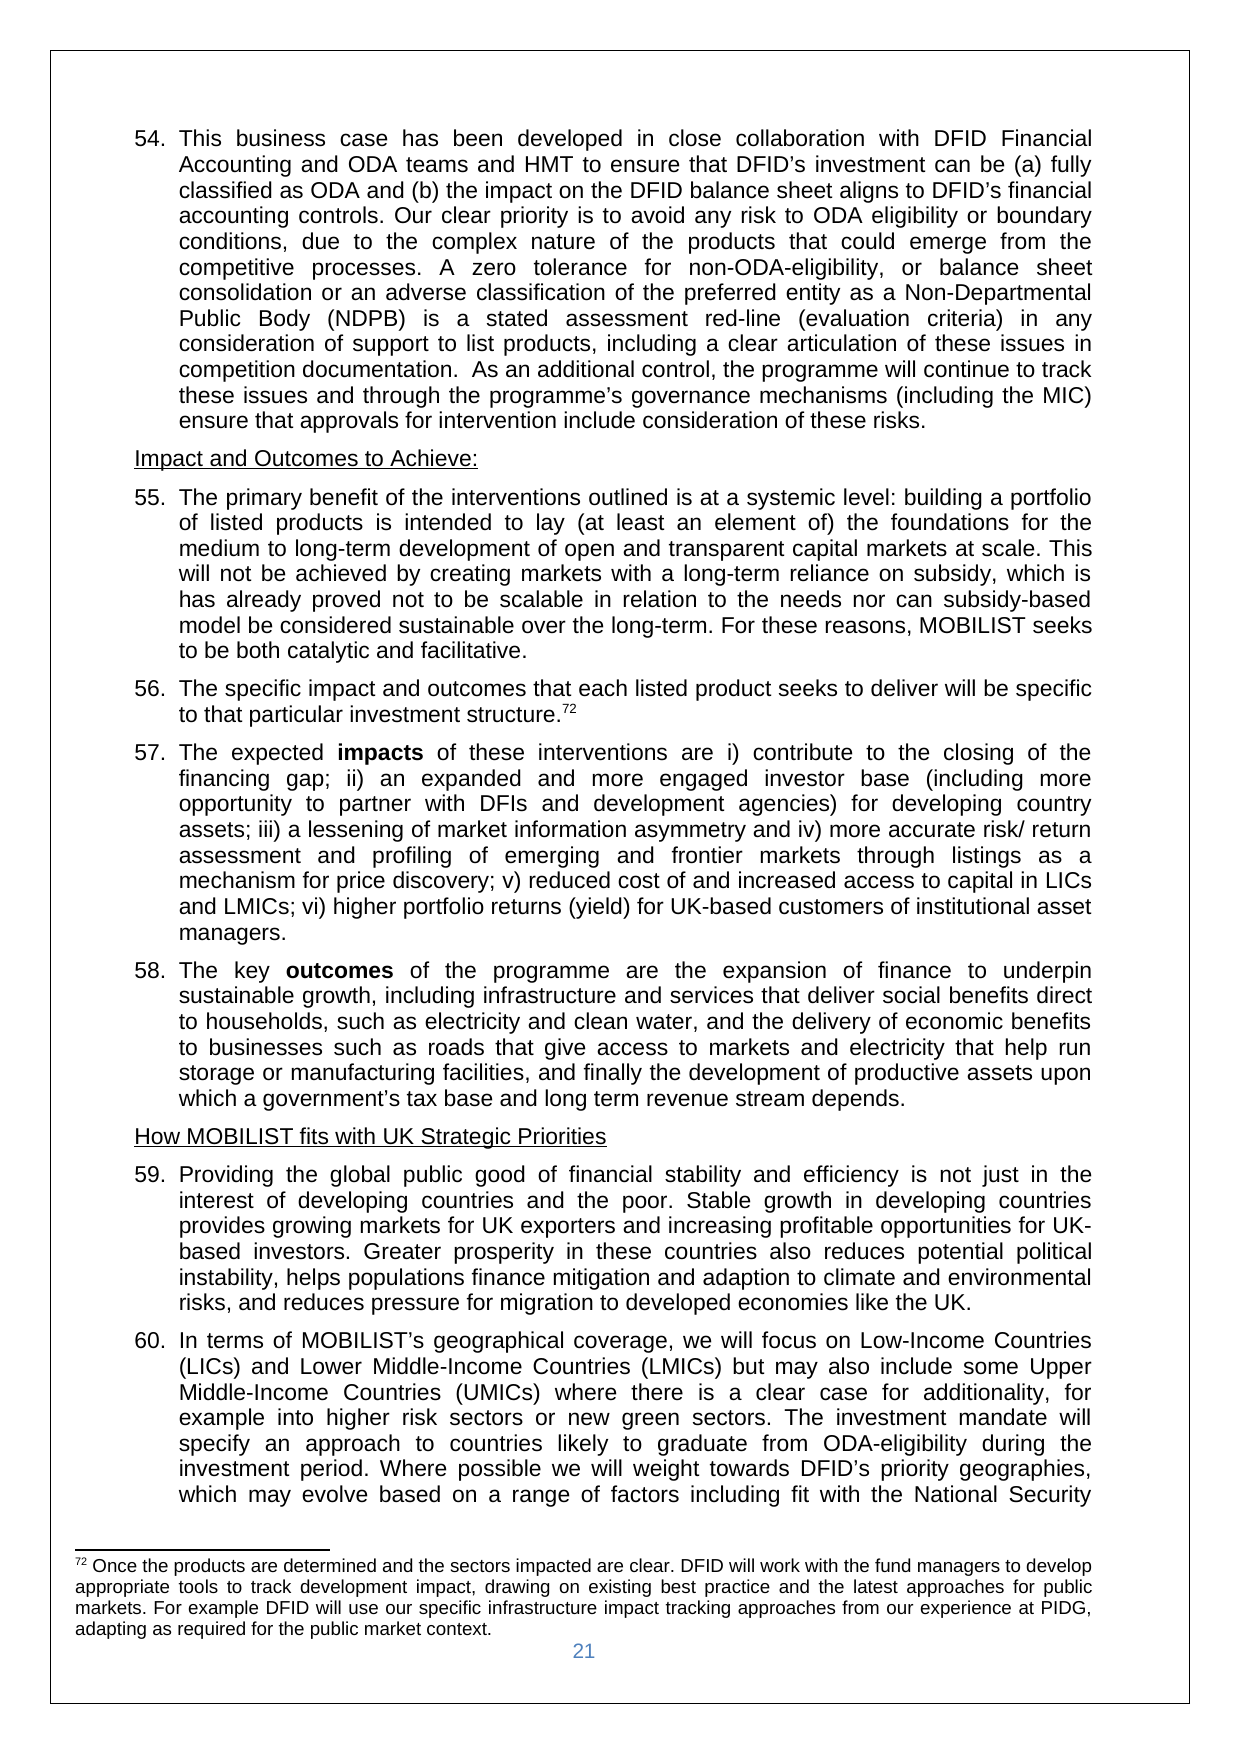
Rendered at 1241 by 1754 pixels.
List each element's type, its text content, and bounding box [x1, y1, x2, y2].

list In terms of MOBILIST’s geographical coverage, we will focus on Low-Income Countries (LICs) and Lower Middle-Income Countries (LMICs) but may also include some Upper Middle-Income Countries (UMICs) where there is a clear case for additionality, for example into higher risk sectors or new green sectors. The investment mandate will specify an approach to countries likely to graduate from ODA-eligibility during the investment period. Where possible we will weight towards DFID’s priority geographies, which may evolve based on a range of factors including fit with the National Security [134, 1328, 1093, 1507]
list Once the products are determined and the sectors impacted are clear. DFID will work with the fund managers to develop appropriate tools to track development impact, drawing on existing best practice and the latest approaches for public markets. For example DFID will use our specific infrastructure impact tracking approaches from our experience at PIDG, adapting as required for the public market context. [75, 1556, 1093, 1640]
text How MOBILIST fits with UK Strategic Priorities [75, 1123, 1093, 1149]
list The expected impacts of these interventions are i) contribute to the closing of the financing gap; ii) an expanded and more engaged investor base (including more opportunity to partner with DFIs and development agencies) for developing country assets; iii) a lessening of market information asymmetry and iv) more accurate risk/ return assessment and profiling of emerging and frontier markets through listings as a mechanism for price discovery; v) reduced cost of and increased access to capital in LICs and LMICs; vi) higher portfolio returns (yield) for UK-based customers of institutional asset managers. [134, 740, 1093, 945]
list The primary benefit of the interventions outlined is at a systemic level: building a portfolio of listed products is intended to lay (at least an element of) the foundations for the medium to long-term development of open and transparent capital markets at scale. This will not be achieved by creating markets with a long-term reliance on subsidy, which is has already proved not to be scalable in relation to the needs nor can subsidy-based model be considered sustainable over the long-term. For these reasons, MOBILIST seeks to be both catalytic and facilitative. [134, 484, 1093, 663]
list The key outcomes of the programme are the expansion of finance to underpin sustainable growth, including infrastructure and services that deliver social benefits direct to households, such as electricity and clean water, and the delivery of economic benefits to businesses such as roads that give access to markets and electricity that help run storage or manufacturing facilities, and finally the development of productive assets upon which a government’s tax base and long term revenue stream depends. [134, 957, 1093, 1111]
text Impact and Outcomes to Achieve: [75, 446, 1093, 472]
list The specific impact and outcomes that each listed product seeks to deliver will be specific to that particular investment structure. [134, 676, 1093, 727]
list Providing the global public good of financial stability and efficiency is not just in the interest of developing countries and the poor. Stable growth in developing countries provides growing markets for UK exporters and increasing profitable opportunities for UK-based investors. Greater prosperity in these countries also reduces potential political instability, helps populations finance mitigation and adaption to climate and environmental risks, and reduces pressure for migration to developed economies like the UK. [134, 1162, 1093, 1315]
list This business case has been developed in close collaboration with DFID Financial Accounting and ODA teams and HMT to ensure that DFID’s investment can be (a) fully classified as ODA and (b) the impact on the DFID balance sheet aligns to DFID’s financial accounting controls. Our clear priority is to avoid any risk to ODA eligibility or boundary conditions, due to the complex nature of the products that could emerge from the competitive processes. A zero tolerance for non-ODA-eligibility, or balance sheet consolidation or an adverse classification of the preferred entity as a Non-Departmental Public Body (NDPB) is a stated assessment red-line (evaluation criteria) in any consideration of support to list products, including a clear articulation of these issues in competition documentation. As an additional control, the programme will continue to track these issues and through the programme’s governance mechanisms (including the MIC) ensure that approvals for intervention include consideration of these risks. [134, 126, 1093, 433]
